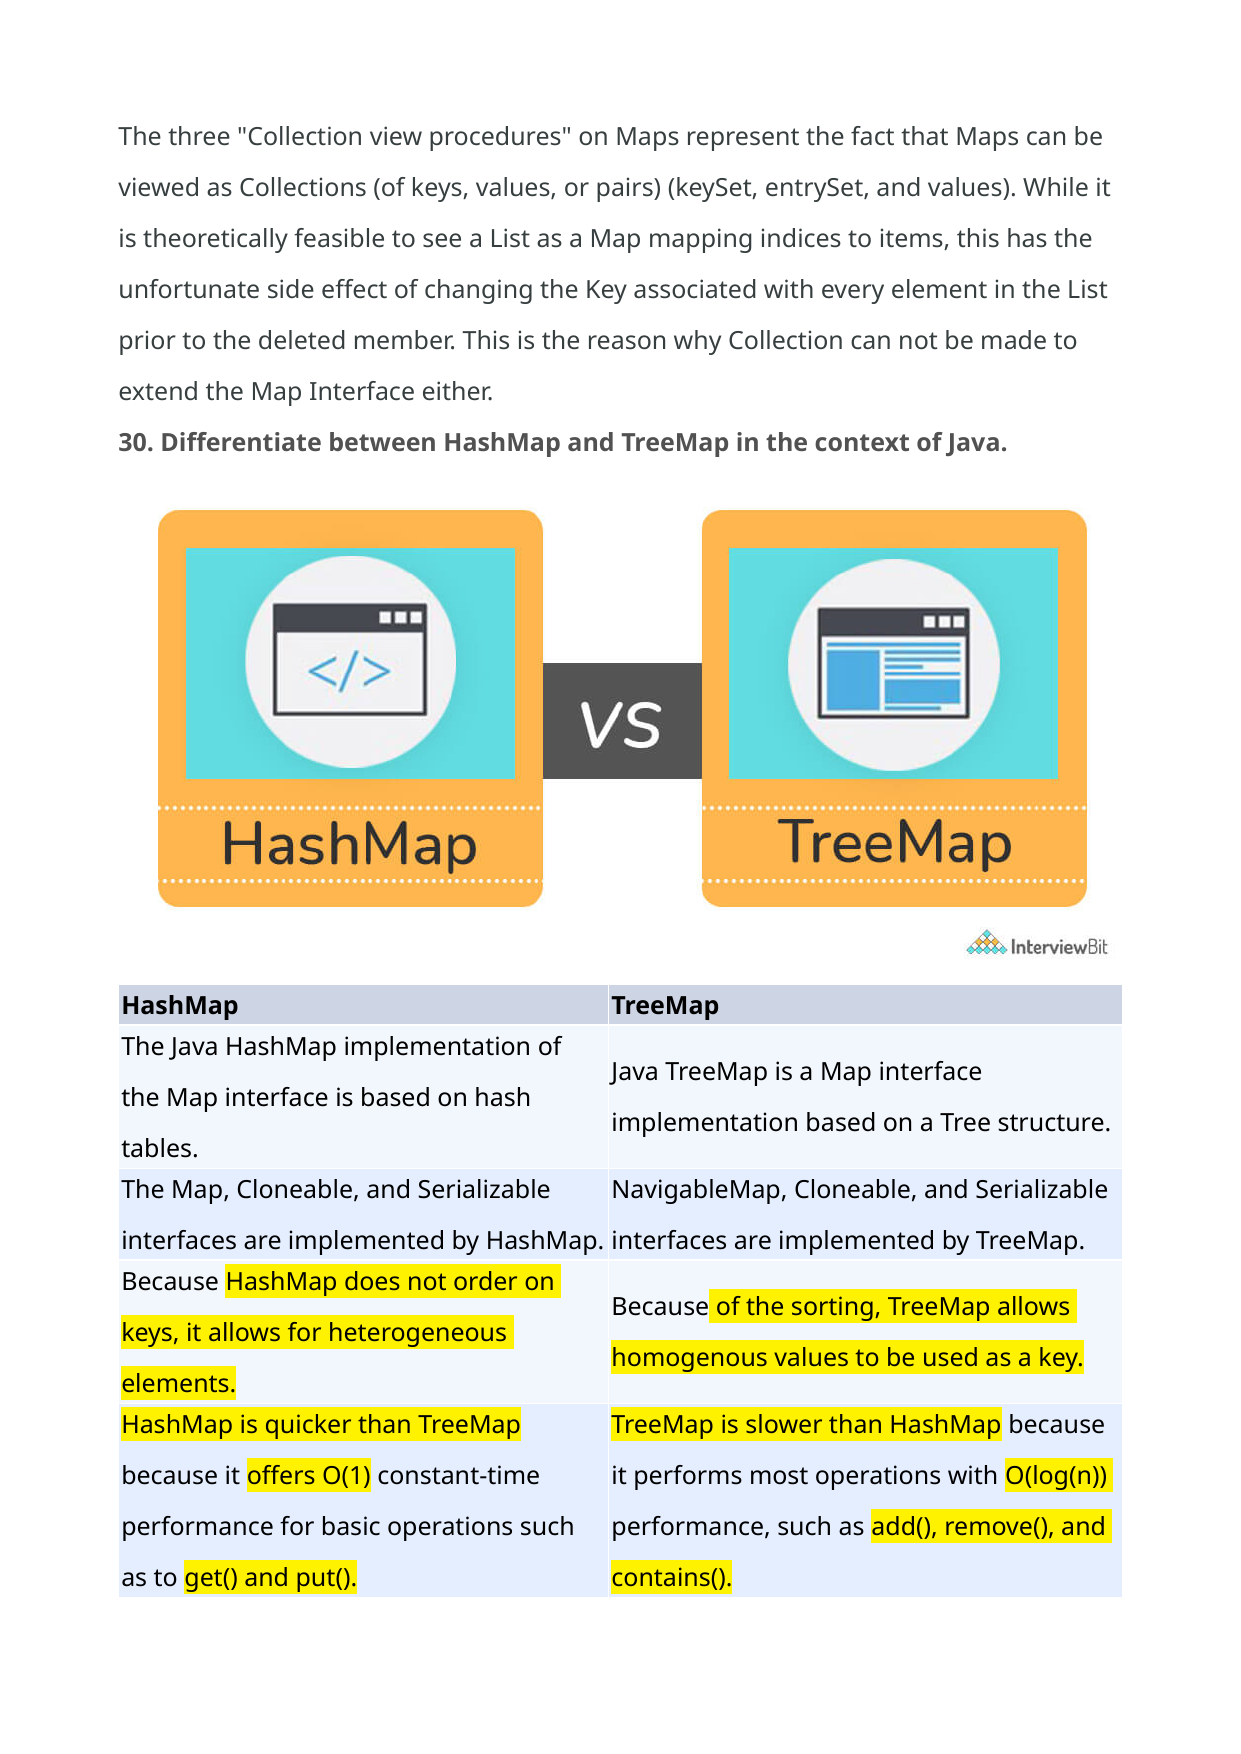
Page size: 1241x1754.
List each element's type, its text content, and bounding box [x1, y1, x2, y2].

text The three "Collection view procedures" on Maps represent the fact that Maps can be viewed as Collections (of keys, values, or pairs) (keySet, entrySet, and values). While it is theoretically feasible to see a List as a Map mapping indices to items, this has the unfortunate side effect of changing the Key associated with every element in the List prior to the deleted member. This is the reason why Collection can not be made to extend the Map Interface either. [118, 118, 1122, 407]
table_cell TreeMap is slower than HashMap because it performs most operations with O(log(n)) performance, such as add(), remove(), and contains(). [609, 1404, 1122, 1597]
table_cell The Map, Cloneable, and Serializable interfaces are implemented by HashMap. [119, 1169, 608, 1259]
table_cell Because of the sorting, TreeMap allows homogenous values to be used as a key. [609, 1261, 1122, 1403]
table_cell The Java HashMap implementation of the Map interface is based on hash tables. [119, 1026, 608, 1168]
table_cell Because HashMap does not order on keys, it allows for heterogeneous elements. [119, 1261, 608, 1403]
table_cell Java TreeMap is a Map interface implementation based on a Tree structure. [609, 1026, 1122, 1168]
table_cell NavigableMap, Cloneable, and Serializable interfaces are implemented by TreeMap. [609, 1169, 1122, 1259]
table_header TreeMap [609, 985, 1122, 1024]
table_cell HashMap is quicker than TreeMap because it offers O(1) constant-time performance for basic operations such as to get() and put(). [119, 1404, 608, 1597]
picture [118, 475, 1120, 970]
table_header HashMap [119, 985, 608, 1024]
subtitle 30. Differentiate between HashMap and TreeMap in the context of Java. [118, 424, 1122, 458]
